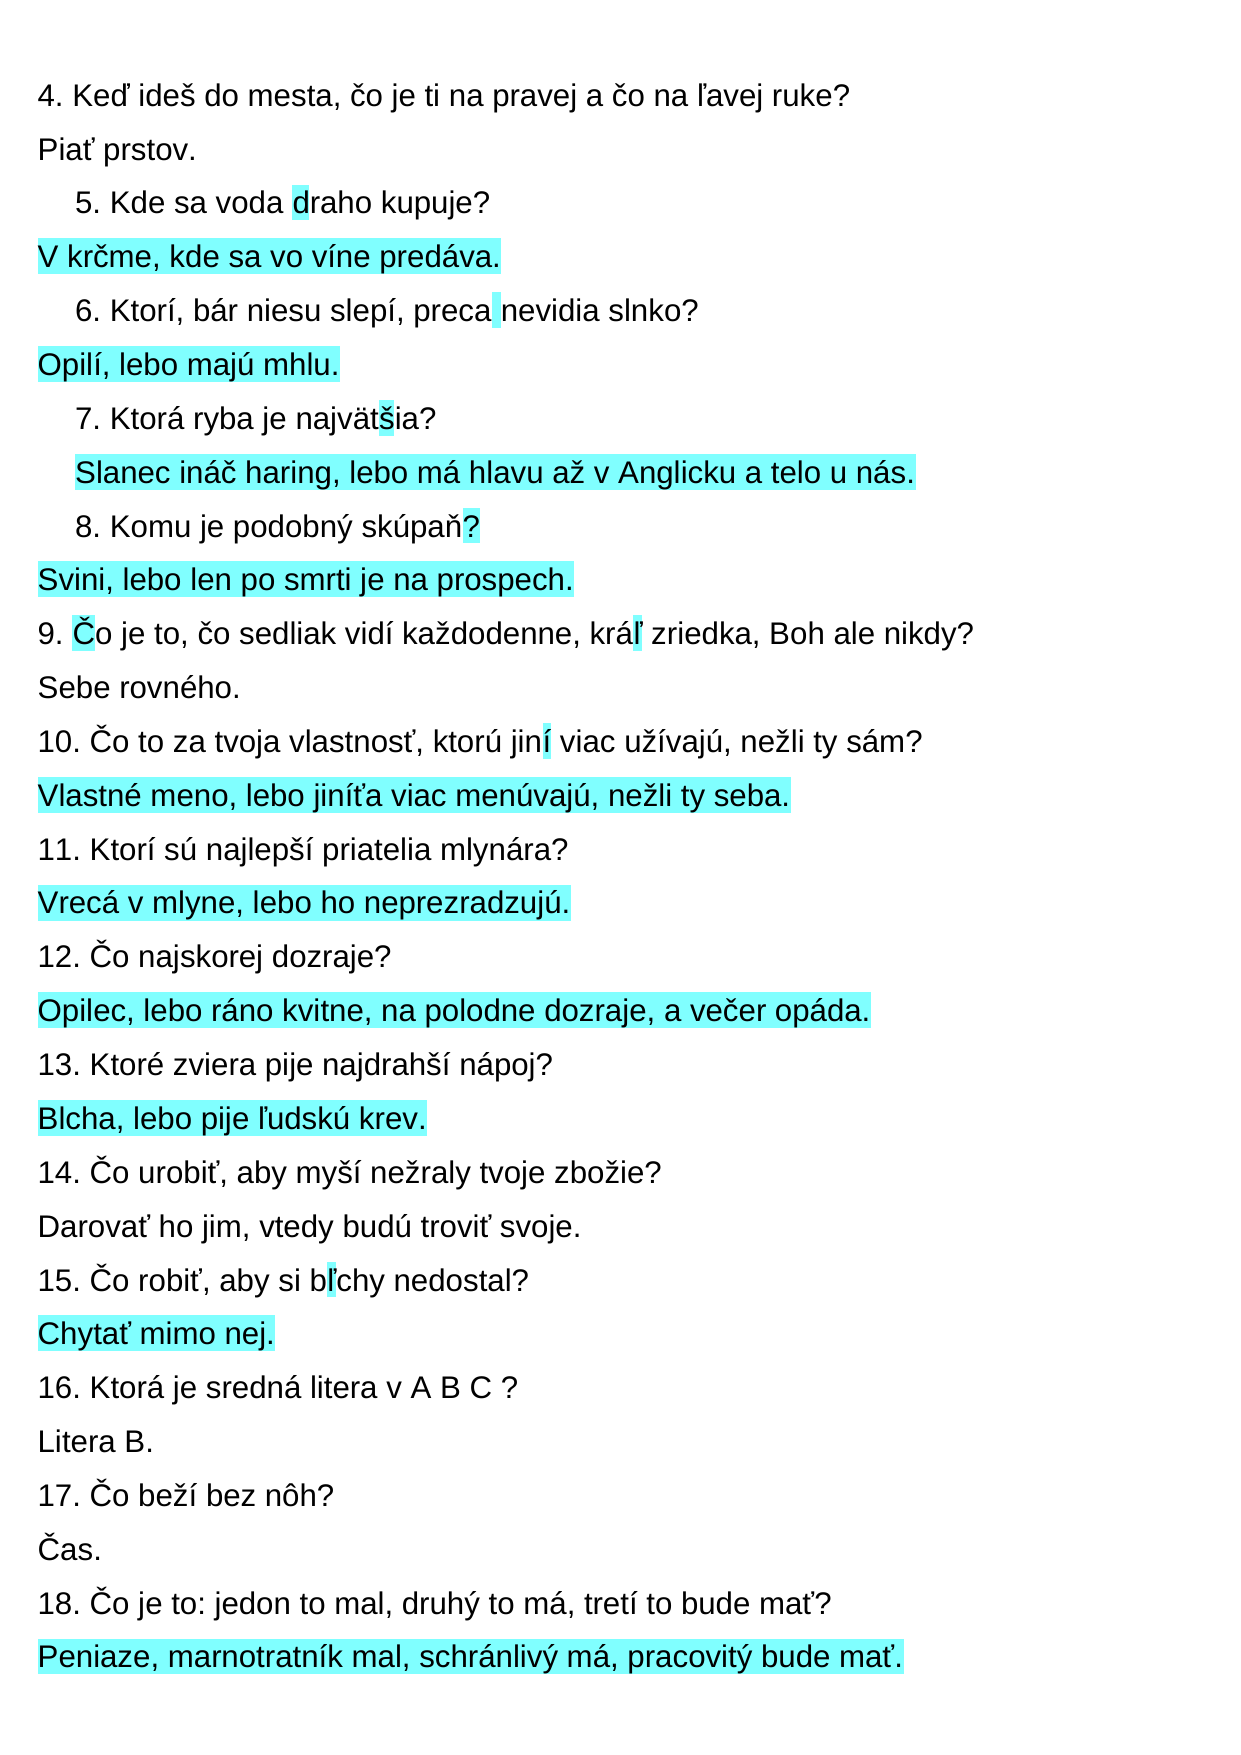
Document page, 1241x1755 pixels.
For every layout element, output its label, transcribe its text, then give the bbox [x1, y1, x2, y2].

text Slanec ináč haring, lebo má hlavu až v Anglicku a telo u nás. [37, 454, 1130, 490]
text Peniaze, marnotratník mal, schránlivý má, pracovitý bude mať. [37, 1638, 1130, 1674]
text Piať prstov. [37, 131, 1130, 167]
text 13. Ktoré zviera pije najdrahší nápoj? [37, 1046, 1130, 1082]
text Čas. [37, 1531, 1130, 1567]
text Opilí, lebo majú mhlu. [37, 346, 1130, 382]
text Sebe rovného. [37, 669, 1130, 705]
text 16. Ktorá je sredná litera v A B C ? [37, 1369, 1130, 1405]
text 11. Ktorí sú najlepší priatelia mlynára? [37, 831, 1130, 867]
text 14. Čo urobiť, aby myší nežraly tvoje zbožie? [37, 1154, 1130, 1190]
text Vrecá v mlyne, lebo ho neprezradzujú. [37, 884, 1130, 921]
text V krčme, kde sa vo víne predáva. [37, 238, 1130, 274]
text 6. Ktorí, bár niesu slepí, preca nevidia slnko? [37, 292, 1130, 328]
text Svini, lebo len po smrti je na prospech. [37, 561, 1130, 597]
text 15. Čo robiť, aby si bľchy nedostal? [37, 1262, 1130, 1297]
text 10. Čo to za tvoja vlastnosť, ktorú jiní viac užívajú, nežli ty sám? [37, 723, 1130, 759]
text Opilec, lebo ráno kvitne, na polodne dozraje, a večer opáda. [37, 992, 1130, 1028]
text Chytať mimo nej. [37, 1315, 1130, 1351]
text Blcha, lebo pije ľudskú krev. [37, 1100, 1130, 1136]
text 8. Komu je podobný skúpaň? [37, 508, 1130, 543]
text 9. Čo je to, čo sedliak vidí každodenne, kráľ zriedka, Boh ale nikdy? [37, 615, 1130, 651]
text Darovať ho jim, vtedy budú troviť svoje. [37, 1208, 1130, 1244]
text 18. Čo je to: jedon to mal, druhý to má, tretí to bude mať? [37, 1585, 1130, 1621]
text Vlastné meno, lebo jiníťa viac menúvajú, nežli ty seba. [37, 777, 1130, 813]
text 7. Ktorá ryba je najvätšia? [37, 400, 1130, 436]
text 4. Keď ideš do mesta, čo je ti na pravej a čo na ľavej ruke? [37, 77, 1130, 113]
text 5. Kde sa voda draho kupuje? [37, 184, 1130, 220]
text 17. Čo beží bez nôh? [37, 1477, 1130, 1513]
text 12. Čo najskorej dozraje? [37, 938, 1130, 974]
text Litera B. [37, 1423, 1130, 1459]
